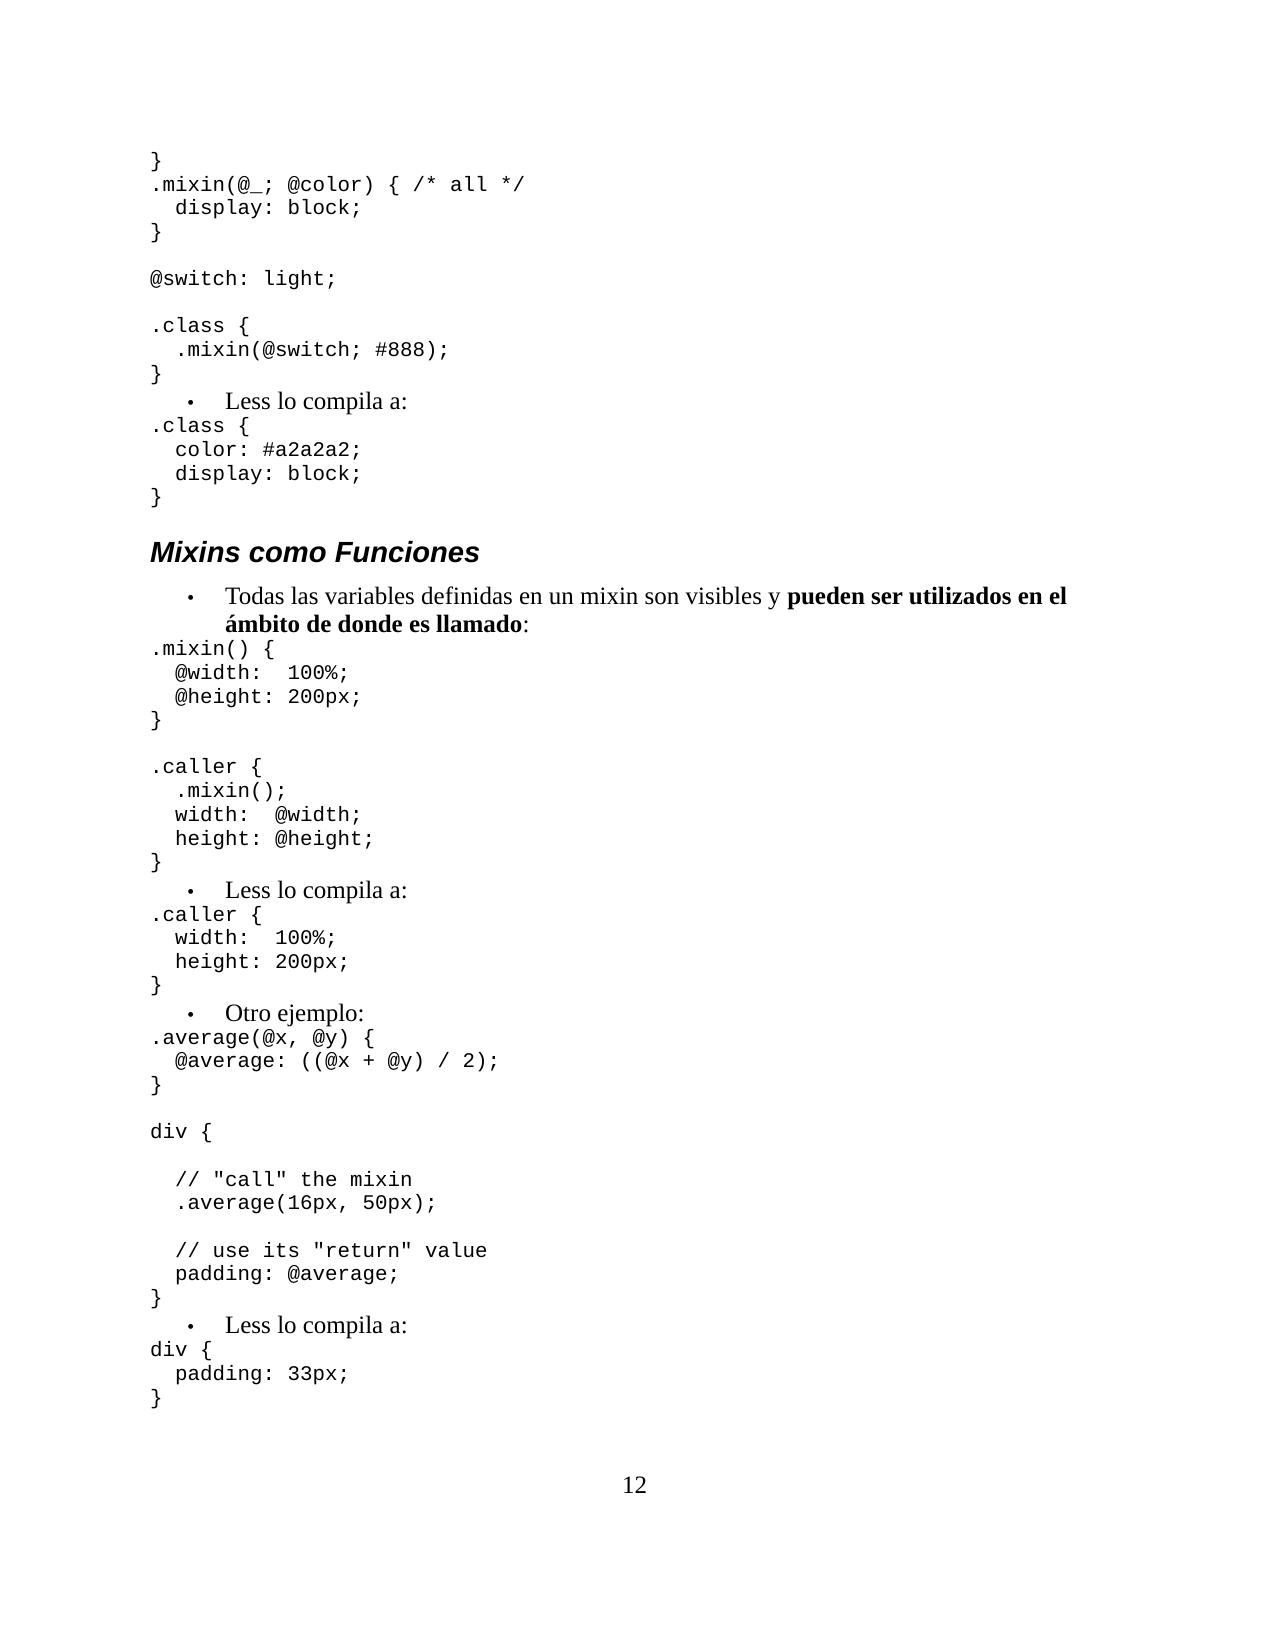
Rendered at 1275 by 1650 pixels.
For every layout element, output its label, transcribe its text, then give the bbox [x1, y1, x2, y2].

text .average(16px, 50px); [150, 1192, 1125, 1216]
subtitle Mixins como Funciones [150, 535, 1125, 568]
text } [150, 1387, 1125, 1410]
text } [150, 1287, 1125, 1311]
list Todas las variables definidas en un mixin son visibles y pueden ser utilizados en el ámbito de donde es llamado: [187, 581, 1125, 638]
text width: @width; [150, 804, 1125, 827]
text div { [150, 1339, 1125, 1363]
text } [150, 221, 1125, 244]
text .mixin(@_; @color) { /* all */ [150, 174, 1125, 197]
text } [150, 851, 1125, 875]
text display: block; [150, 197, 1125, 221]
text height: 200px; [150, 951, 1125, 974]
list Otro ejemplo: [187, 998, 1125, 1027]
text .average(@x, @y) { [150, 1027, 1125, 1051]
text .mixin() { [150, 638, 1125, 662]
text .caller { [150, 903, 1125, 927]
text // use its "return" value [150, 1240, 1125, 1263]
text height: @height; [150, 827, 1125, 851]
list Less lo compila a: [187, 875, 1125, 903]
text @height: 200px; [150, 686, 1125, 709]
text display: block; [150, 462, 1125, 486]
text padding: 33px; [150, 1363, 1125, 1387]
text div { [150, 1121, 1125, 1145]
text } [150, 974, 1125, 998]
text // "call" the mixin [150, 1169, 1125, 1192]
text } [150, 150, 1125, 174]
text .mixin(@switch; #888); [150, 339, 1125, 363]
text .class { [150, 316, 1125, 339]
text @width: 100%; [150, 662, 1125, 686]
text } [150, 709, 1125, 733]
text @switch: light; [150, 268, 1125, 292]
list Less lo compila a: [187, 1311, 1125, 1339]
text padding: @average; [150, 1263, 1125, 1287]
text color: #a2a2a2; [150, 439, 1125, 462]
list Less lo compila a: [187, 386, 1125, 415]
text } [150, 486, 1125, 510]
text width: 100%; [150, 927, 1125, 951]
text .mixin(); [150, 780, 1125, 804]
text .class { [150, 415, 1125, 439]
text } [150, 1074, 1125, 1098]
text .caller { [150, 757, 1125, 780]
text @average: ((@x + @y) / 2); [150, 1051, 1125, 1074]
text } [150, 363, 1125, 386]
